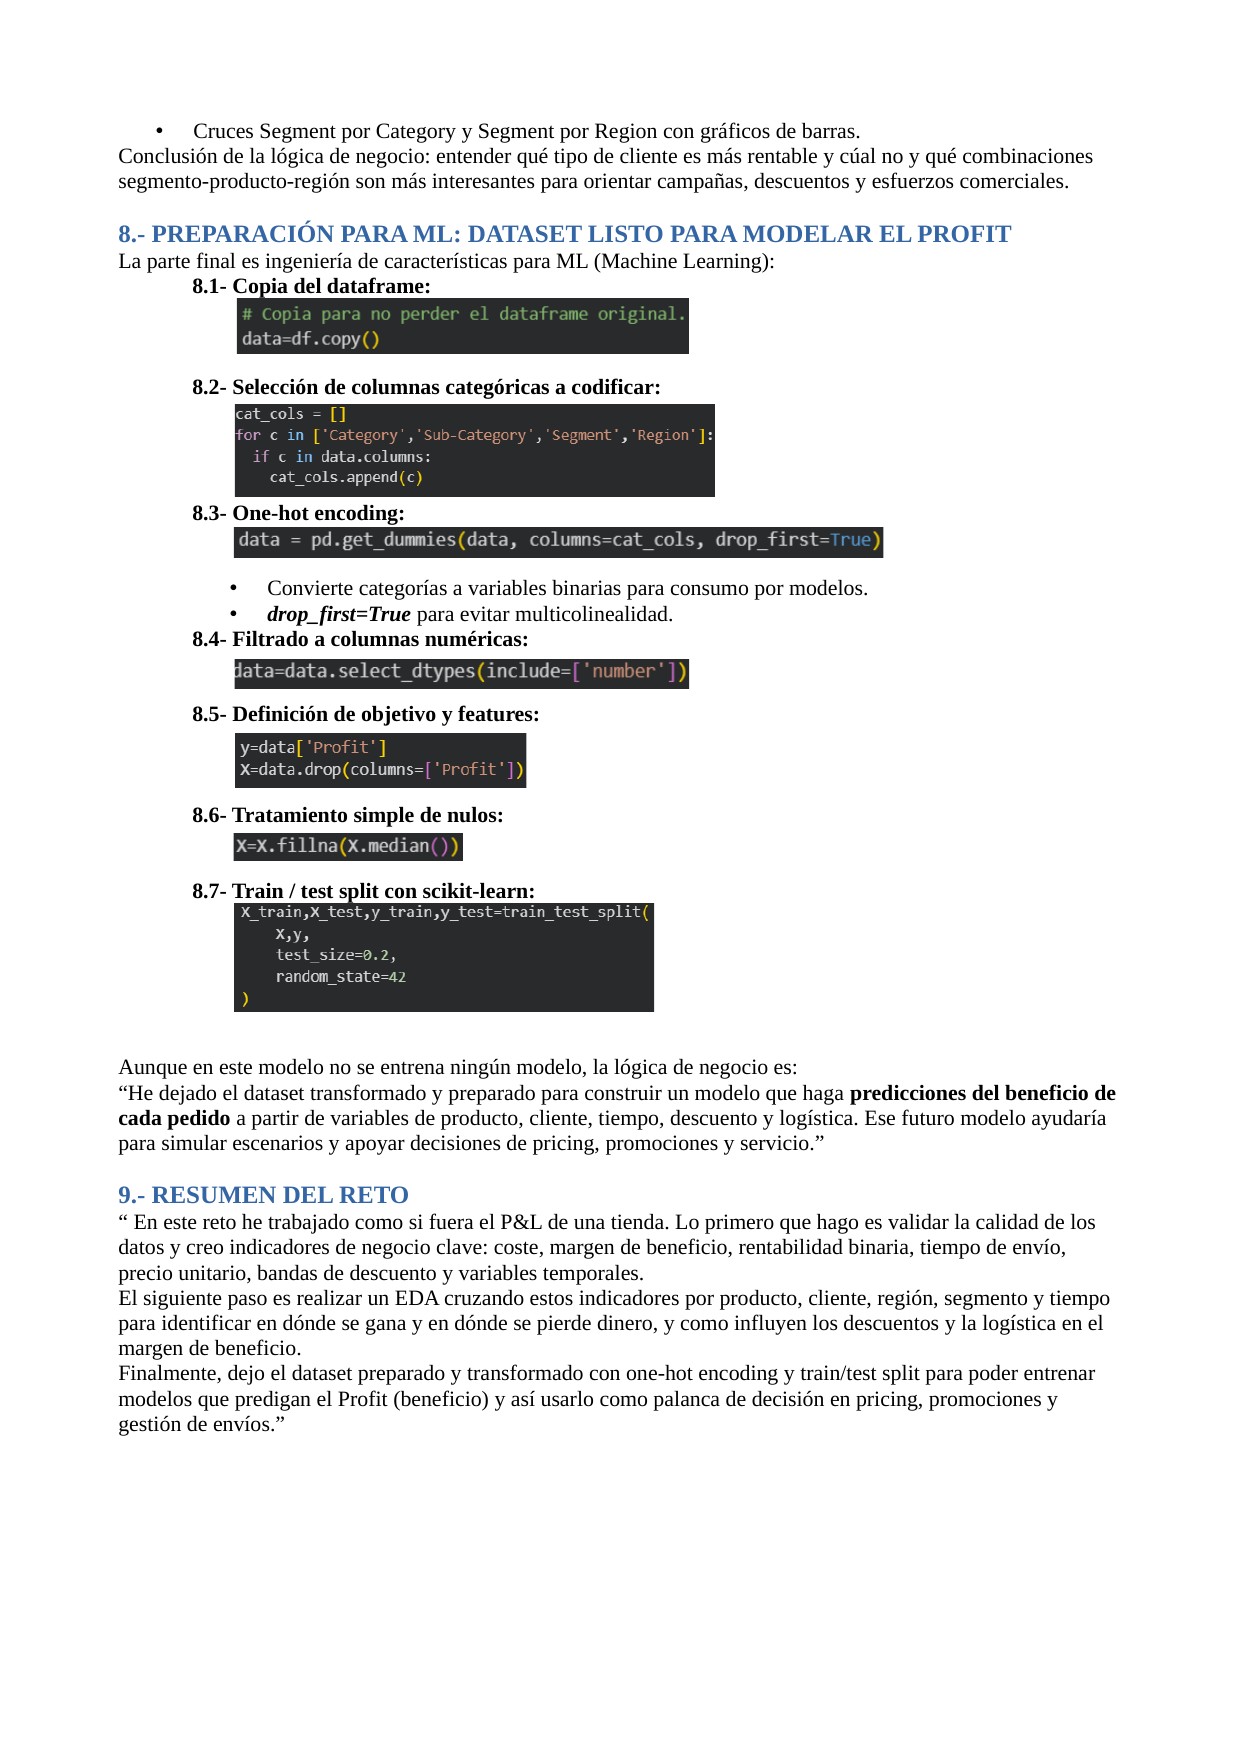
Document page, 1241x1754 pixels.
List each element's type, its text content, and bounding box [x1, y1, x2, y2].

picture [233, 833, 463, 861]
text 8.- PREPARACIÓN PARA ML: DATASET LISTO PARA MODELAR EL PROFIT [118, 219, 1122, 248]
text Conclusión de la lógica de negocio: entender qué tipo de cliente es más rentable y cúal no y qué combinaciones segmento-producto-región son más interesantes para orientar campañas, descuentos y esfuerzos comerciales. [118, 143, 1122, 194]
picture [234, 659, 690, 689]
picture [236, 298, 689, 354]
text 8.5- Definición de objetivo y features: [118, 701, 1122, 727]
picture [235, 733, 527, 788]
text “He dejado el dataset transformado y preparado para construir un modelo que haga predicciones del beneficio de cada pedido a partir de variables de producto, cliente, tiempo, descuento y logística. Ese futuro modelo ayudaría para simular escenarios y apoyar decisiones de pricing, promociones y servicio.” [118, 1079, 1122, 1155]
text 9.- RESUMEN DEL RETO [118, 1180, 1122, 1209]
text Finalmente, dejo el dataset preparado y transformado con one-hot encoding y train/test split para poder entrenar modelos que predigan el Profit (beneficio) y así usarlo como palanca de decisión en pricing, promociones y gestión de envíos.” [118, 1360, 1122, 1436]
text 8.3- One-hot encoding: [118, 500, 1122, 525]
text 8.1- Copia del dataframe: [118, 273, 1122, 298]
text La parte final es ingeniería de características para ML (Machine Learning): [118, 248, 1122, 273]
picture [234, 903, 655, 1012]
list Cruces Segment por Category y Segment por Region con gráficos de barras. [156, 118, 1122, 143]
list Convierte categorías a variables binarias para consumo por modelos. [229, 575, 1122, 601]
text 8.2- Selección de columnas categóricas a codificar: [118, 374, 1122, 399]
text 8.6- Tratamiento simple de nulos: [118, 802, 1122, 827]
text 8.4- Filtrado a columnas numéricas: [118, 626, 1122, 651]
picture [233, 527, 884, 558]
text Aunque en este modelo no se entrena ningún modelo, la lógica de negocio es: [118, 1054, 1122, 1079]
text “ En este reto he trabajado como si fuera el P&L de una tienda. Lo primero que hago es validar la calidad de los datos y creo indicadores de negocio clave: coste, margen de beneficio, rentabilidad binaria, tiempo de envío, precio unitario, bandas de descuento y variables temporales. [118, 1209, 1122, 1285]
text 8.7- Train / test split con scikit-learn: [118, 878, 1122, 903]
picture [234, 404, 715, 497]
list drop_first=True para evitar multicolinealidad. [229, 601, 1122, 626]
text El siguiente paso es realizar un EDA cruzando estos indicadores por producto, cliente, región, segmento y tiempo para identificar en dónde se gana y en dónde se pierde dinero, y como influyen los descuentos y la logística en el margen de beneficio. [118, 1285, 1122, 1360]
